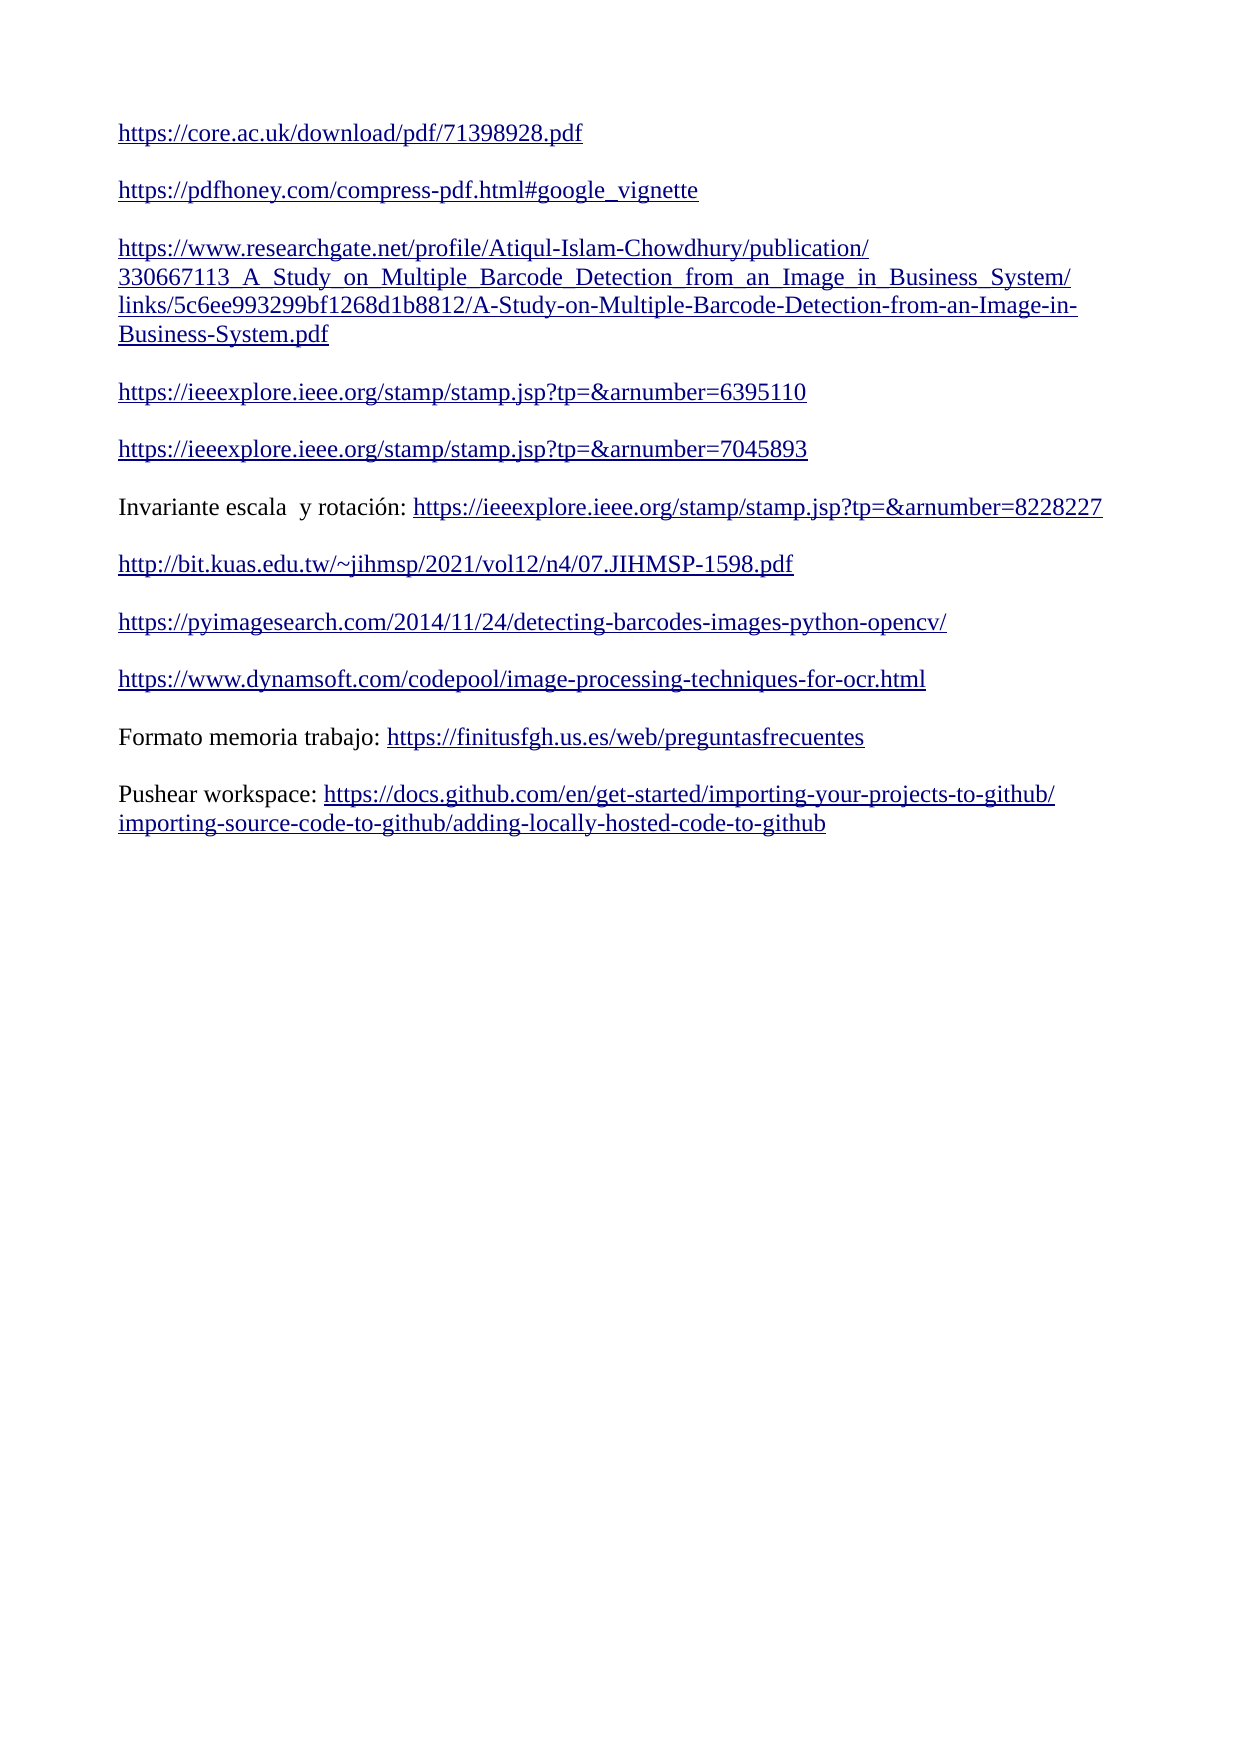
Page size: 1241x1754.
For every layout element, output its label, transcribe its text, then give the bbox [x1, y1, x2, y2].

text https://pyimagesearch.com/2014/11/24/detecting-barcodes-images-python-opencv/ [118, 607, 1122, 636]
text https://core.ac.uk/download/pdf/71398928.pdf [118, 118, 1122, 147]
text https://ieeexplore.ieee.org/stamp/stamp.jsp?tp=&arnumber=6395110 [118, 377, 1122, 406]
text Invariante escala y rotación: https://ieeexplore.ieee.org/stamp/stamp.jsp?tp=&arnumber=8228227 [118, 492, 1122, 521]
text Formato memoria trabajo: https://finitusfgh.us.es/web/preguntasfrecuentes [118, 722, 1122, 751]
text https://pdfhoney.com/compress-pdf.html#google_vignette [118, 176, 1122, 204]
text http://bit.kuas.edu.tw/~jihmsp/2021/vol12/n4/07.JIHMSP-1598.pdf [118, 549, 1122, 578]
text Pushear workspace: https://docs.github.com/en/get-started/importing-your-projects-to-github/importing-source-code-to-github/adding-locally-hosted-code-to-github [118, 779, 1122, 837]
text https://www.researchgate.net/profile/Atiqul-Islam-Chowdhury/publication/330667113_A_Study_on_Multiple_Barcode_Detection_from_an_Image_in_Business_System/links/5c6ee993299bf1268d1b8812/A-Study-on-Multiple-Barcode-Detection-from-an-Image-in-Business-System.pdf [118, 233, 1122, 348]
text https://www.dynamsoft.com/codepool/image-processing-techniques-for-ocr.html [118, 664, 1122, 693]
text https://ieeexplore.ieee.org/stamp/stamp.jsp?tp=&arnumber=7045893 [118, 434, 1122, 463]
